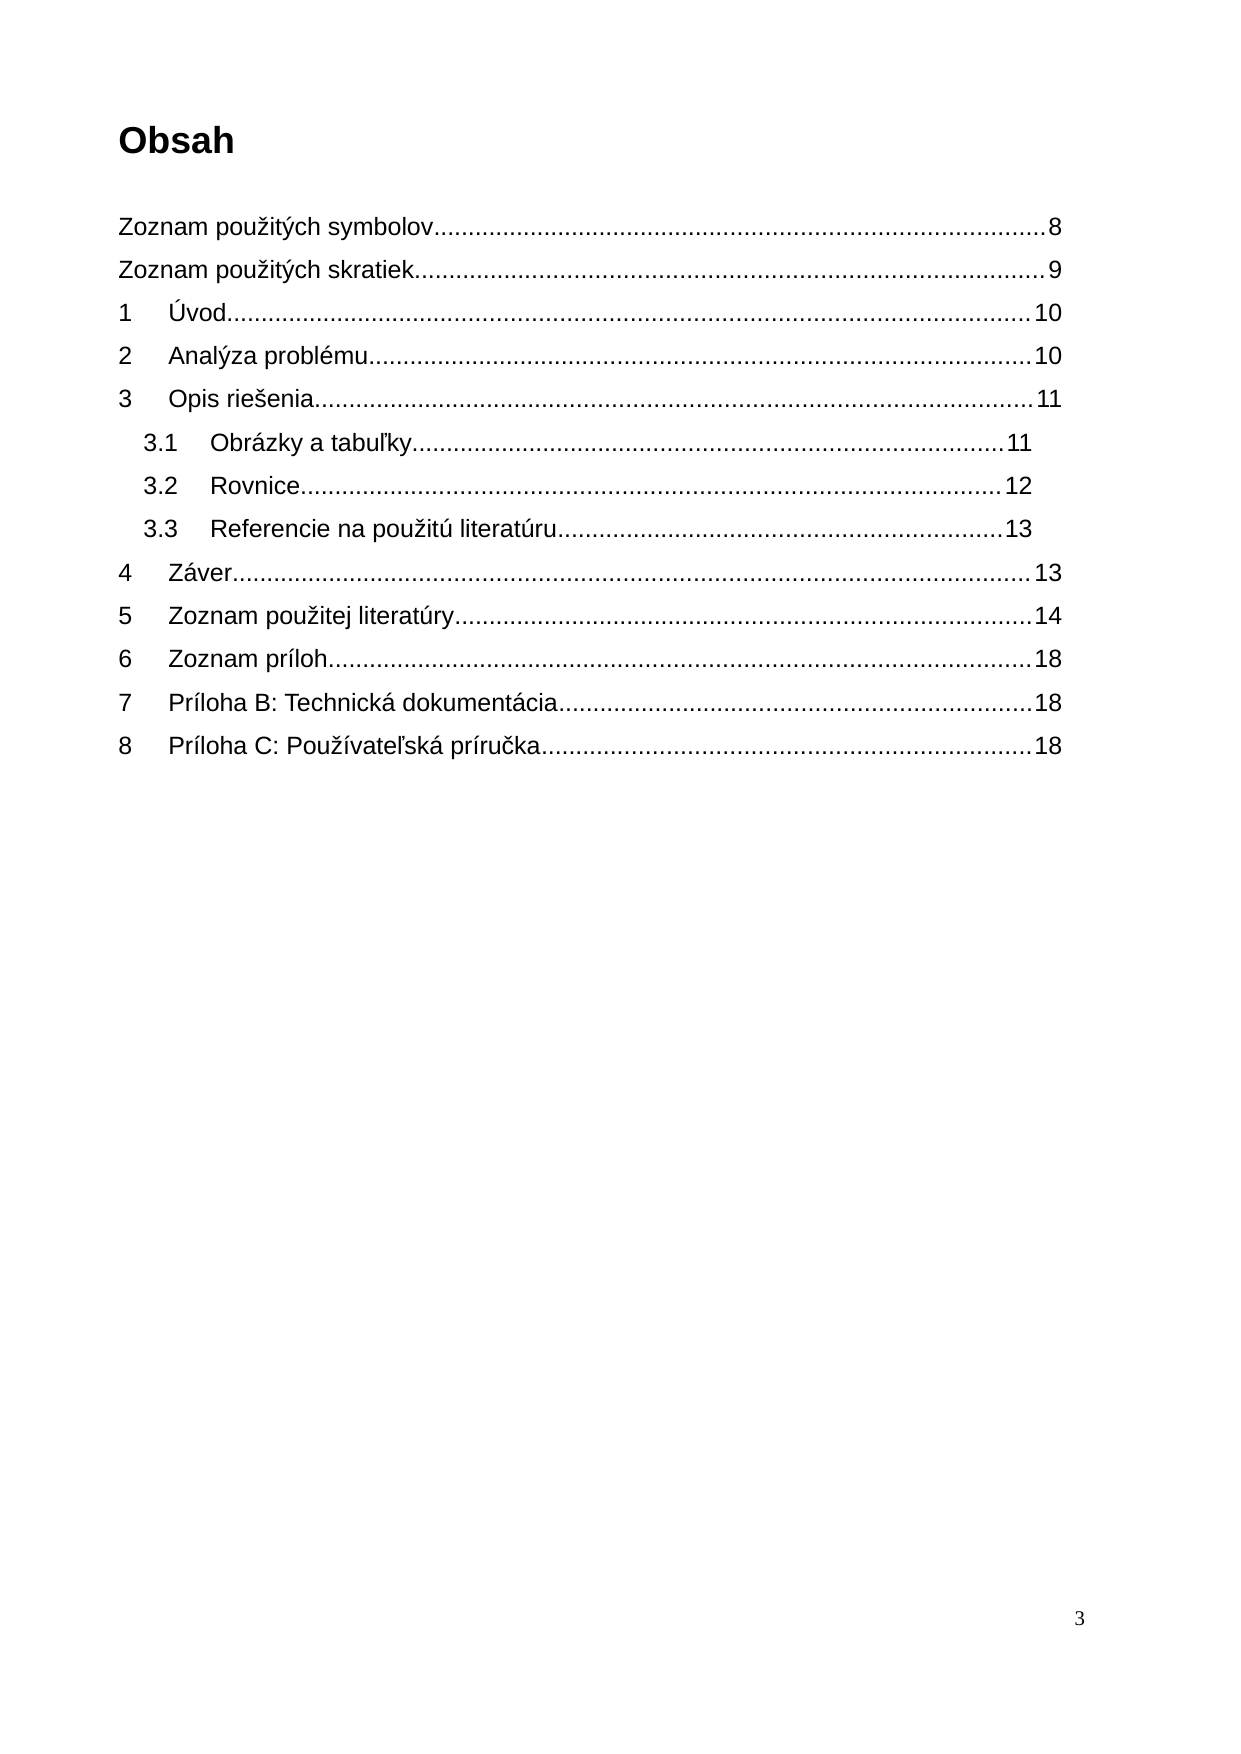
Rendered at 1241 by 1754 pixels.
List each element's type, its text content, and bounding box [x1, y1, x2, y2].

text Obsah [118, 118, 1122, 161]
text 3.2 Rovnice 12 [143, 471, 1122, 500]
text 2 Analýza problému 10 [118, 341, 1122, 370]
text 7 Príloha B: Technická dokumentácia 18 [118, 688, 1122, 717]
text 3 Opis riešenia 11 [118, 384, 1122, 413]
text 4 Záver 13 [118, 558, 1122, 587]
text 8 Príloha C: Používateľská príručka 18 [118, 731, 1122, 760]
text 3.1 Obrázky a tabuľky 11 [143, 428, 1122, 457]
text 5 Zoznam použitej literatúry 14 [118, 601, 1122, 630]
text 1 Úvod 10 [118, 298, 1122, 327]
text Zoznam použitých symbolov 8 [118, 212, 1122, 240]
text 6 Zoznam príloh 18 [118, 644, 1122, 673]
text 3.3 Referencie na použitú literatúru 13 [143, 514, 1122, 543]
text Zoznam použitých skratiek 9 [118, 255, 1122, 283]
